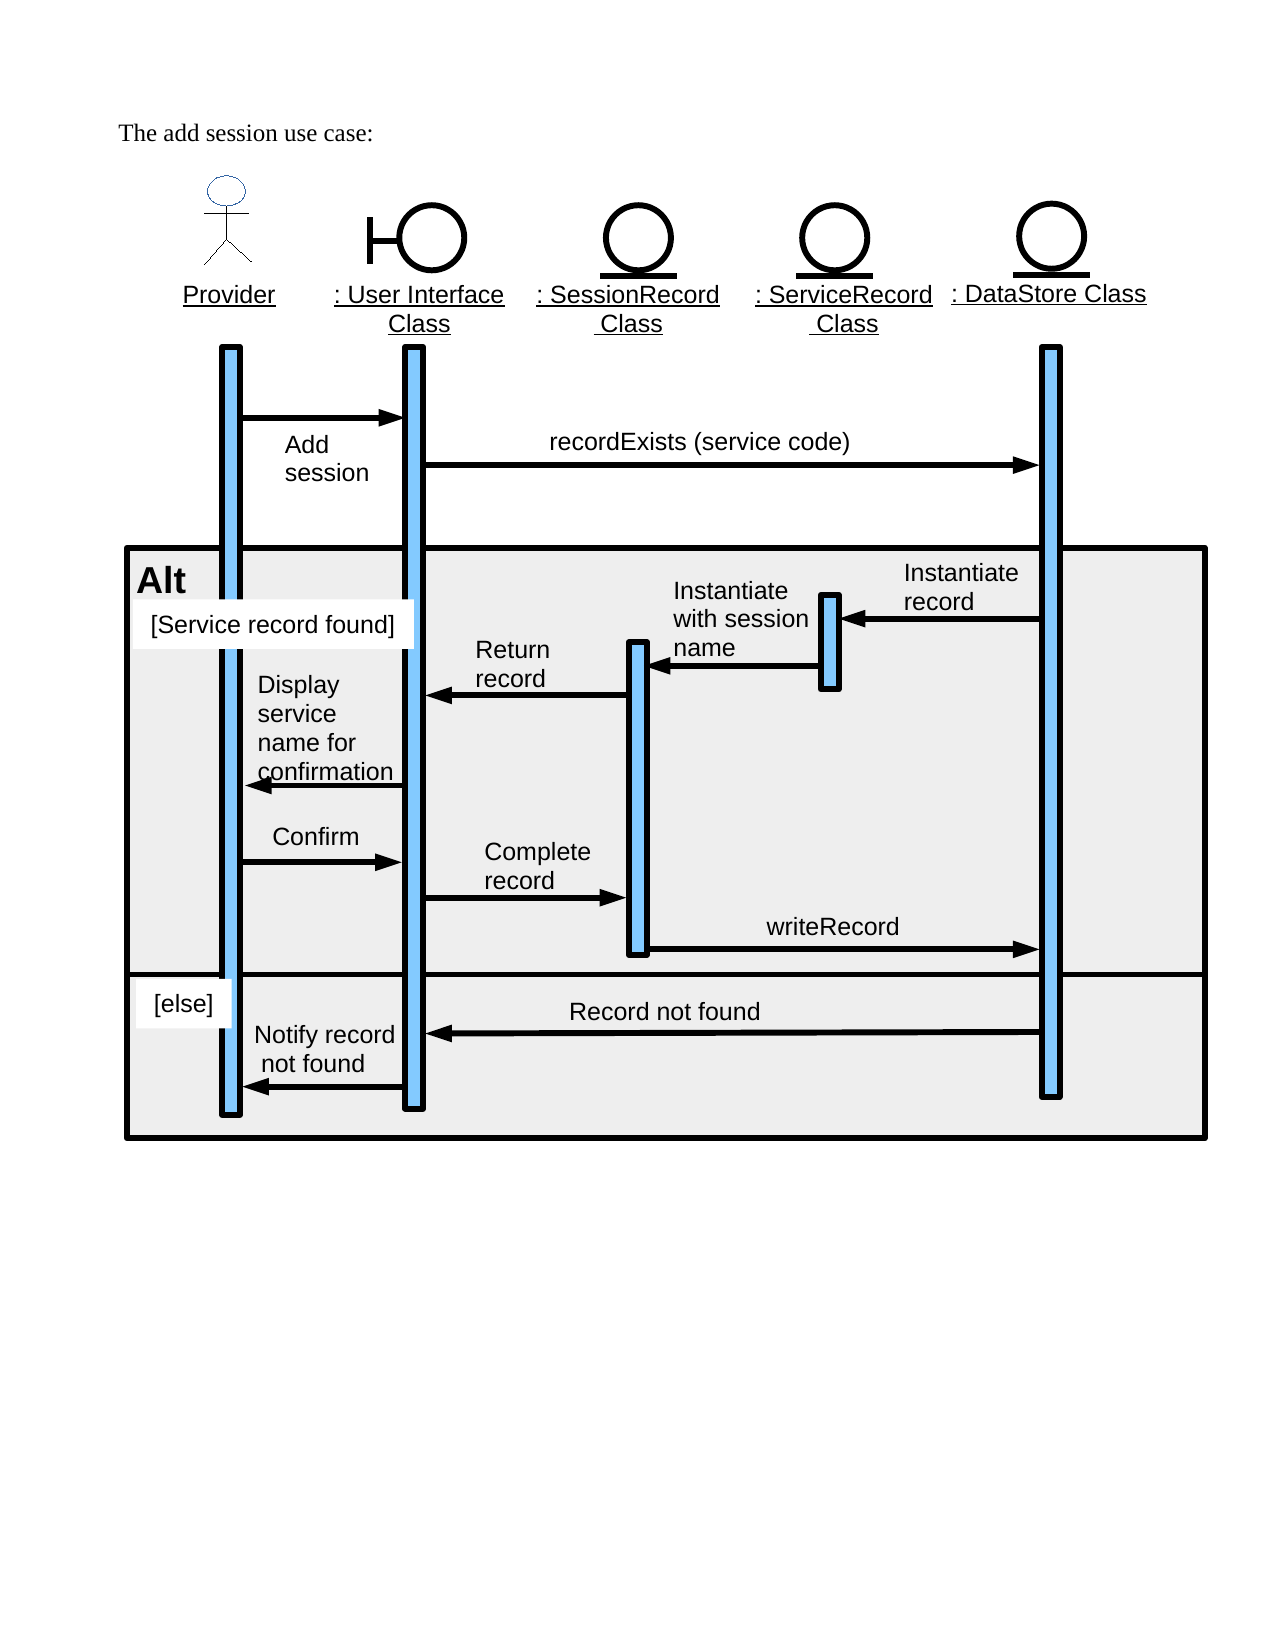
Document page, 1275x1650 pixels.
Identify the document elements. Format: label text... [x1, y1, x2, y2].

text The add session use case: [118, 118, 1157, 147]
